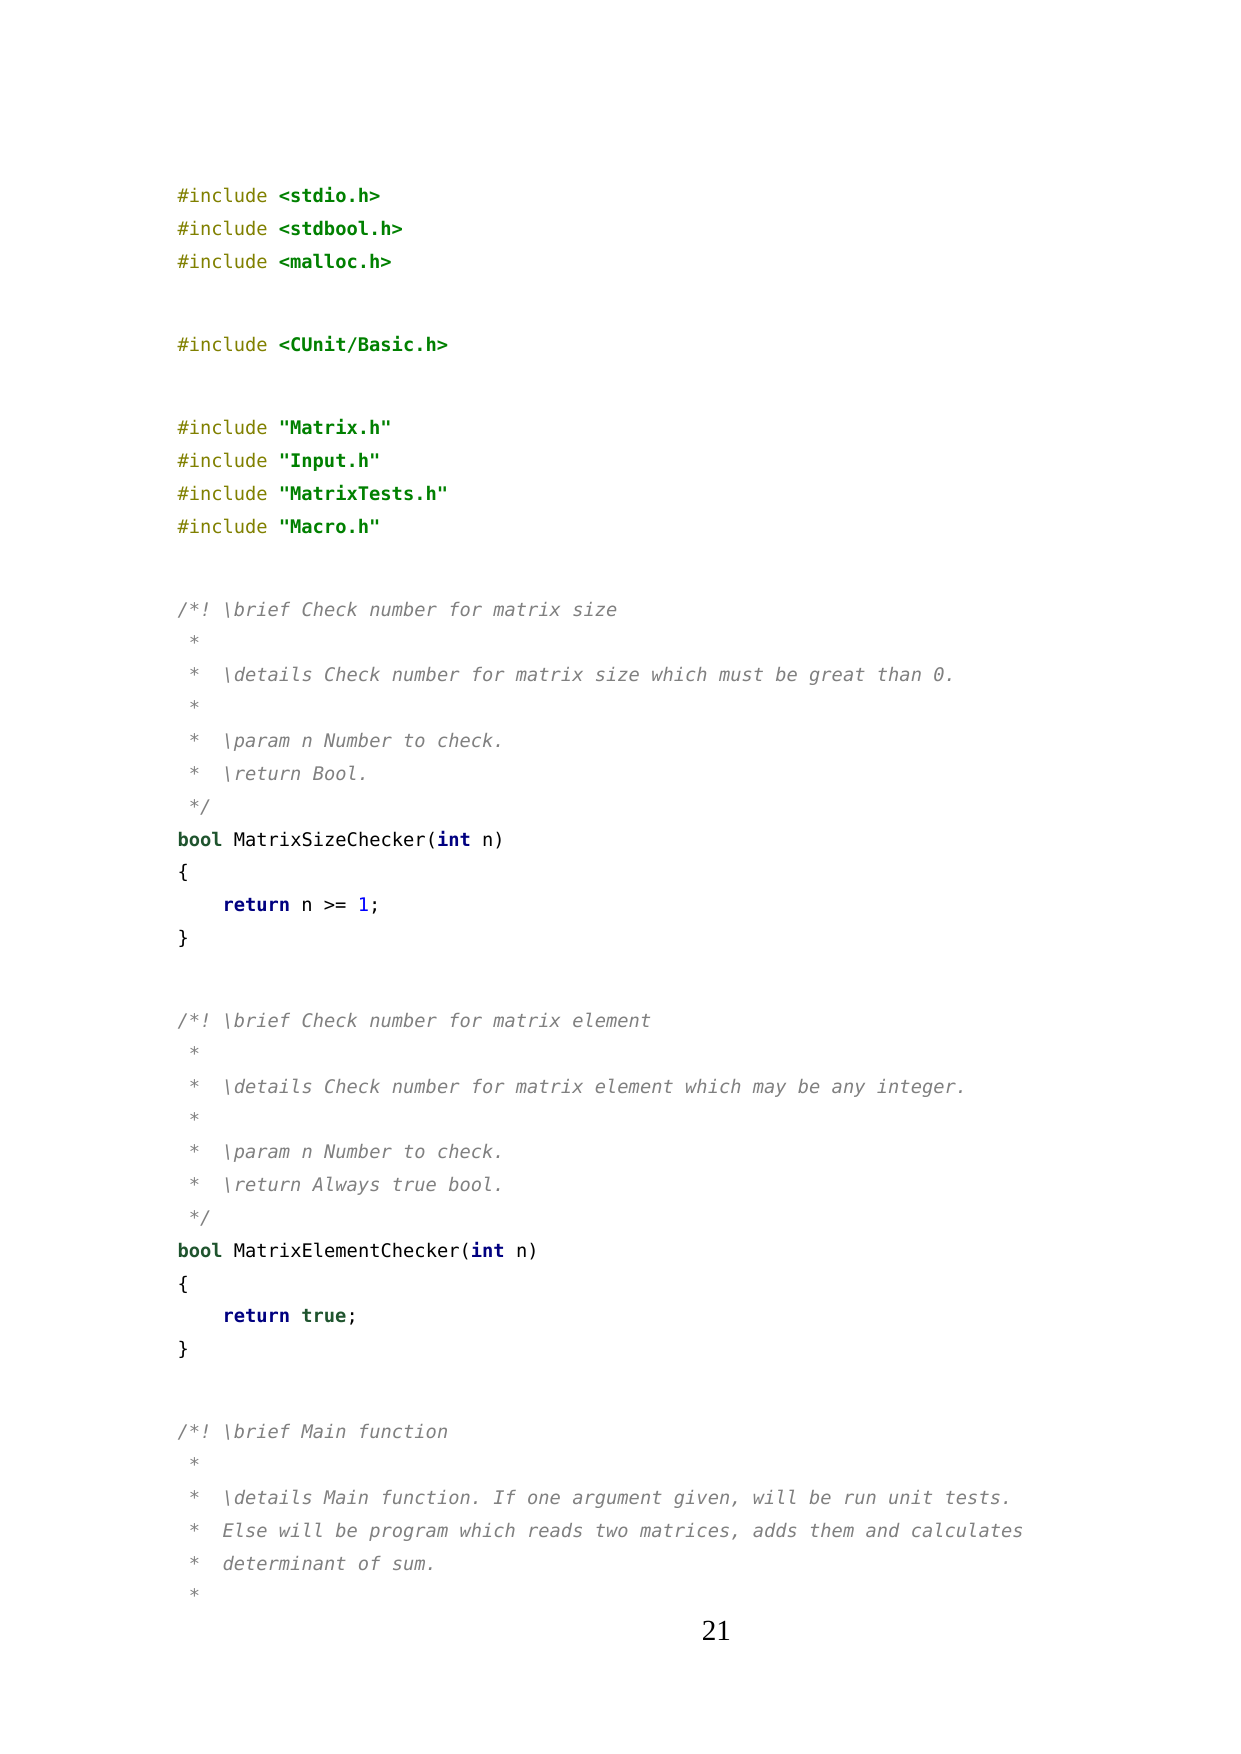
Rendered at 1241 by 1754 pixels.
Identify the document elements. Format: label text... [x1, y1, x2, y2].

text #include <stdio.h> #include <stdbool.h> #include <malloc.h> #include <CUnit/Basic.h> #include "Matrix.h" #include "Input.h" #include "MatrixTests.h" #include "Macro.h" /*! \brief Check number for matrix size * * \details Check number for matrix size which must be great than 0. * * \param n Number to check. * \return Bool. */ bool MatrixSizeChecker(int n) { return n >= 1; } /*! \brief Check number for matrix element * * \details Check number for matrix element which may be any integer. * * \param n Number to check. * \return Always true bool. */ bool MatrixElementChecker(int n) { return true; } /*! \brief Main function * * \details Main function. If one argument given, will be run unit tests. * Else will be program which reads two matrices, adds them and calculates * determinant of sum. * [177, 141, 1181, 1607]
